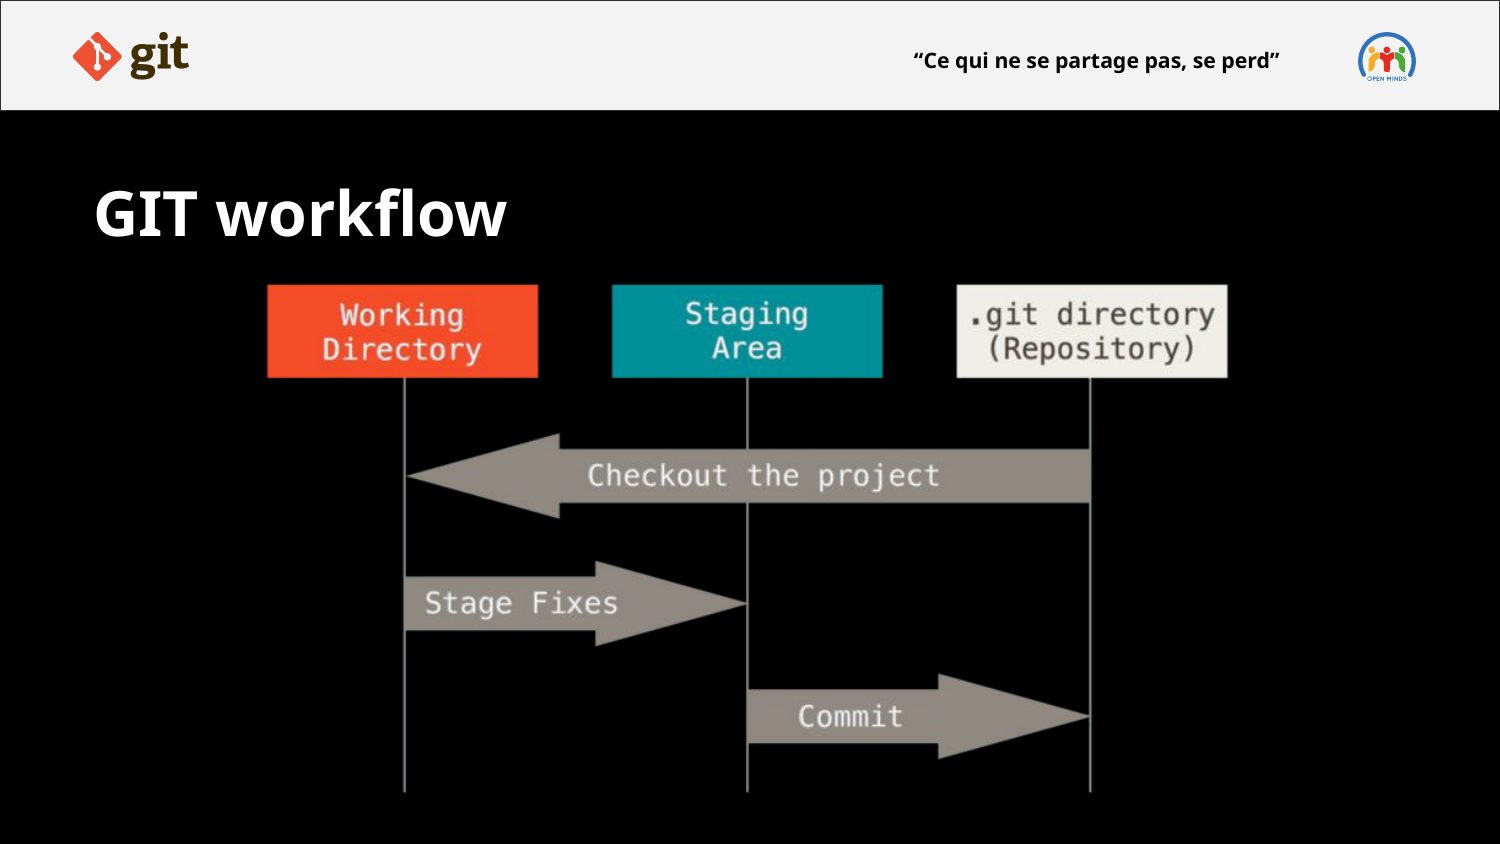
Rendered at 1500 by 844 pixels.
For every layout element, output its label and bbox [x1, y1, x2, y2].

picture [259, 275, 1241, 817]
picture [1358, 32, 1416, 81]
picture [73, 32, 189, 81]
